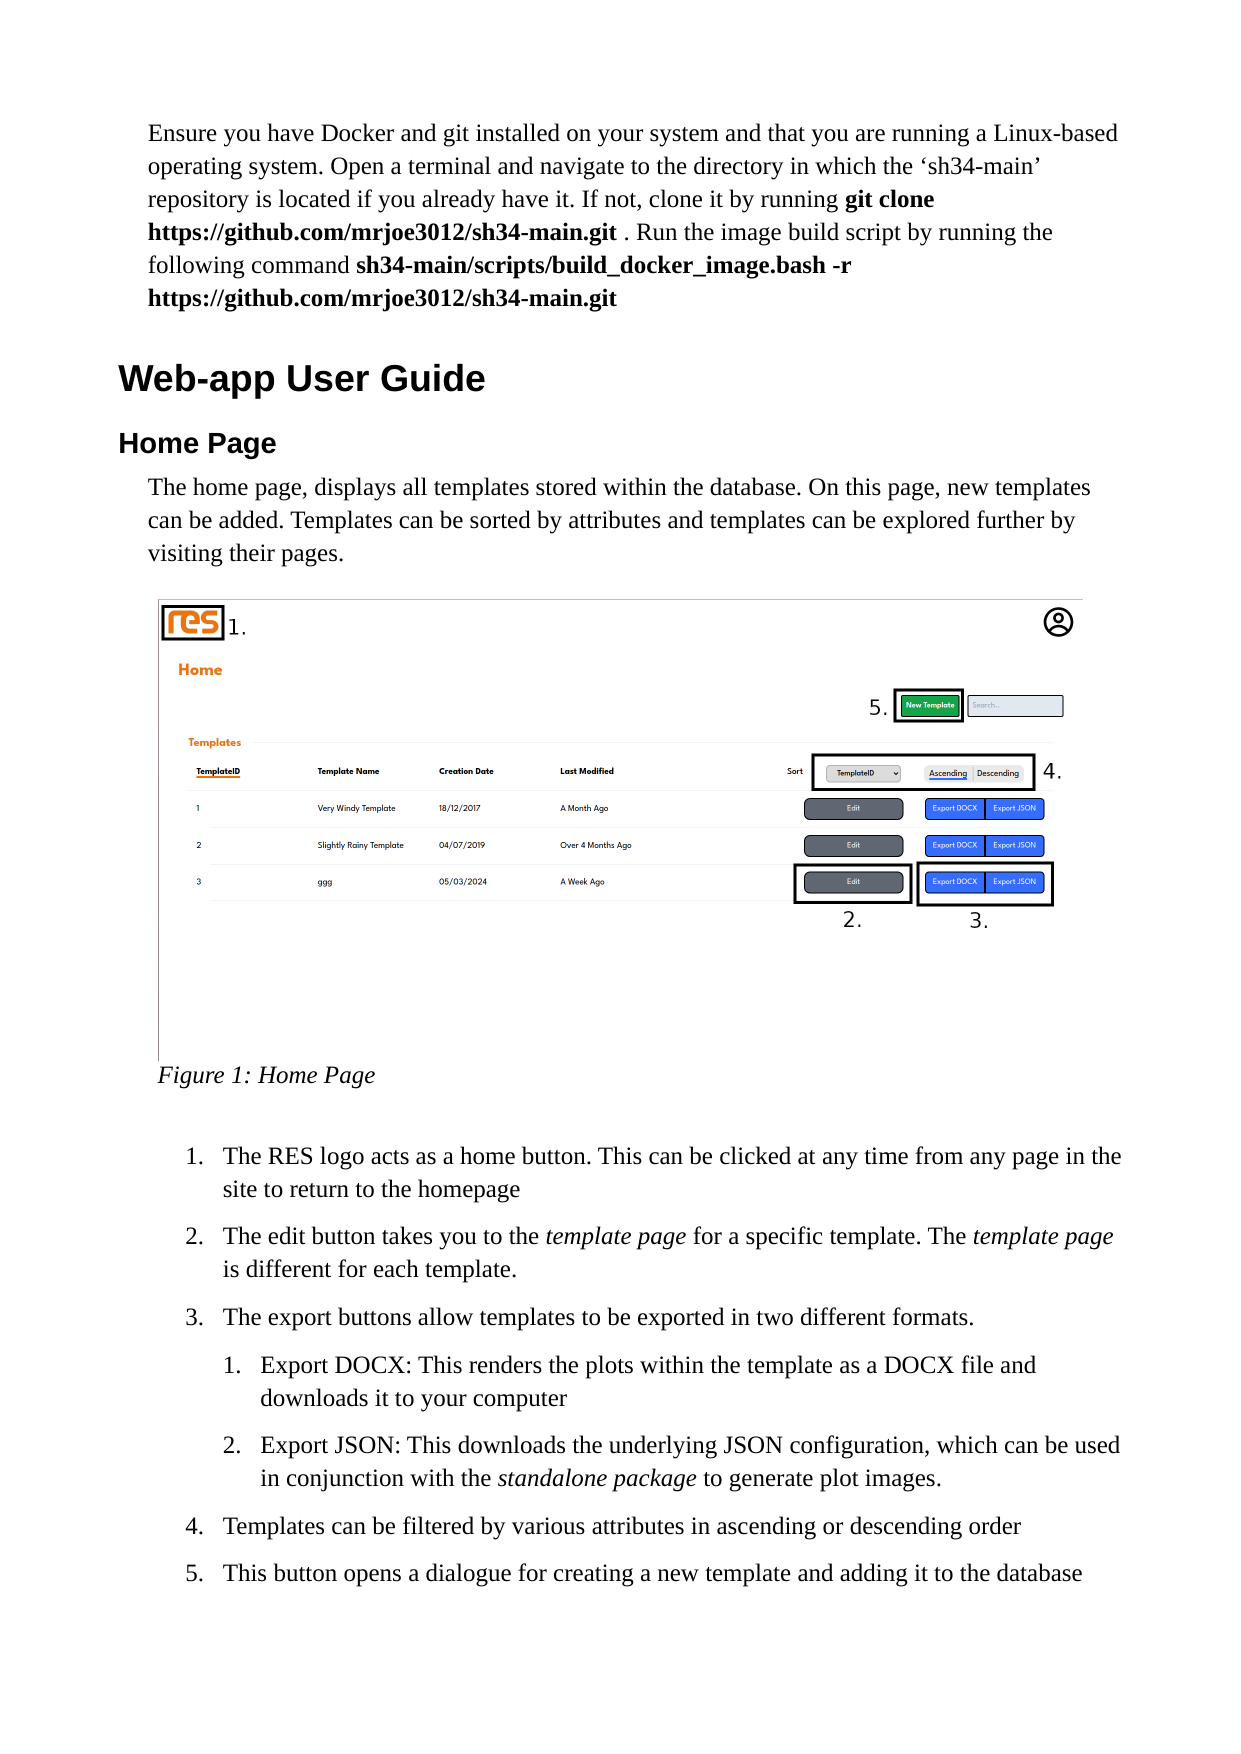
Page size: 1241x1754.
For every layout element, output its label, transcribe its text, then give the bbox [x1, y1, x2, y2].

list This button opens a dialogue for creating a new template and adding it to the database [185, 1558, 1122, 1587]
text The home page, displays all templates stored within the database. On this page, new templates can be added. Templates can be sorted by attributes and templates can be explored further by visiting their pages. [148, 472, 1122, 567]
text Ensure you have Docker and git installed on your system and that you are running a Linux-based operating system. Open a terminal and navigate to the directory in which the ‘sh34-main’ repository is located if you already have it. If not, clone it by running git clone https://github.com/mrjoe3012/sh34-main.git . Run the image build script by running the following command sh34-main/scripts/build_docker_image.bash -r https://github.com/mrjoe3012/sh34-main.git [148, 118, 1122, 312]
text Figure 1: Home Page [157, 1061, 1083, 1089]
list Templates can be filtered by various attributes in ascending or descending order [185, 1511, 1122, 1540]
list The export buttons allow templates to be exported in two different formats. [185, 1302, 1122, 1331]
list The RES logo acts as a home button. This can be clicked at any time from any page in the site to return to the homepage [185, 1141, 1122, 1203]
subtitle Web-app User Guide [118, 356, 1122, 399]
subtitle Home Page [118, 426, 1122, 459]
list Export JSON: This downloads the underlying JSON configuration, which can be used in conjunction with the standalone package to generate plot images. [223, 1430, 1122, 1492]
list The edit button takes you to the template page for a specific template. The template page is different for each template. [185, 1221, 1122, 1283]
list Export DOCX: This renders the plots within the template as a DOCX file and downloads it to your computer [223, 1350, 1122, 1411]
picture [157, 598, 1083, 1061]
